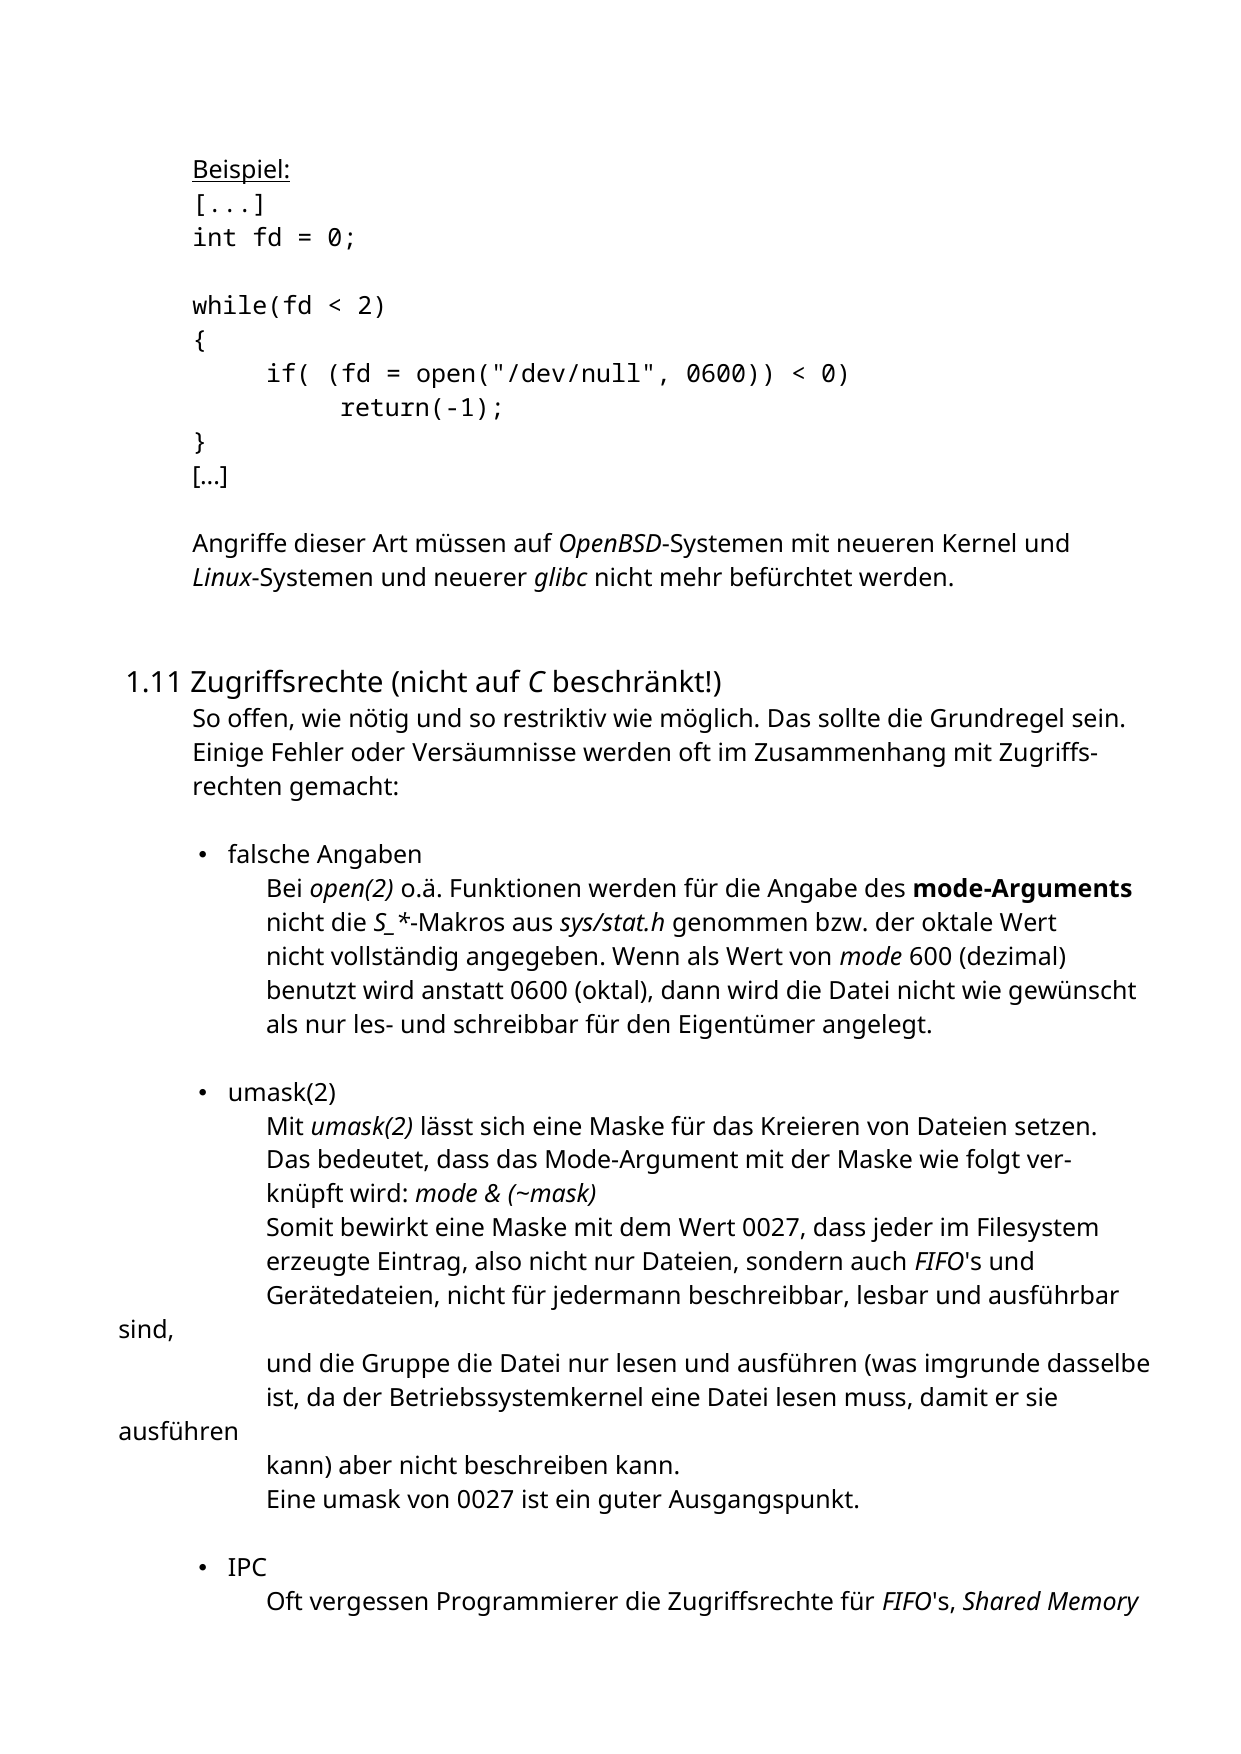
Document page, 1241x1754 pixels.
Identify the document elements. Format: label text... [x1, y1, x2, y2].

list falsche Angaben [198, 837, 1173, 871]
text erzeugte Eintrag, also nicht nur Dateien, sondern auch FIFO's und [118, 1244, 1173, 1278]
text [...] [118, 458, 1173, 492]
list Zugriffsrechte (nicht auf C beschränkt!) [125, 661, 1173, 701]
text Oft vergessen Programmierer die Zugriffsrechte für FIFO's, Shared Memory [118, 1584, 1173, 1618]
text kann) aber nicht beschreiben kann. [118, 1448, 1173, 1482]
text rechten gemacht: [118, 769, 1173, 803]
text benutzt wird anstatt 0600 (oktal), dann wird die Datei nicht wie gewünscht [118, 973, 1173, 1007]
list IPC [198, 1550, 1173, 1584]
text Bei open(2) o.ä. Funktionen werden für die Angabe des mode-Arguments [118, 871, 1173, 905]
text Somit bewirkt eine Maske mit dem Wert 0027, dass jeder im Filesystem [118, 1210, 1173, 1244]
text und die Gruppe die Datei nur lesen und ausführen (was imgrunde dasselbe [118, 1346, 1173, 1380]
text Gerätedateien, nicht für jedermann beschreibbar, lesbar und ausführbar sind, [118, 1278, 1173, 1346]
list umask(2) [198, 1074, 1173, 1108]
text int fd = 0; [118, 220, 1173, 254]
text Linux-Systemen und neuerer glibc nicht mehr befürchtet werden. [118, 559, 1173, 593]
text return(-1); [118, 390, 1173, 424]
text Einige Fehler oder Versäumnisse werden oft im Zusammenhang mit Zugriffs- [118, 735, 1173, 769]
text nicht vollständig angegeben. Wenn als Wert von mode 600 (dezimal) [118, 939, 1173, 973]
text nicht die S_*-Makros aus sys/stat.h genommen bzw. der oktale Wert [118, 905, 1173, 939]
text if( (fd = open("/dev/null", 0600)) < 0) [118, 356, 1173, 390]
text ist, da der Betriebssystemkernel eine Datei lesen muss, damit er sie ausführen [118, 1380, 1173, 1448]
text while(fd < 2) [118, 288, 1173, 322]
text } [118, 424, 1173, 458]
text Beispiel: [118, 152, 1173, 186]
text [...] [118, 186, 1173, 220]
text Angriffe dieser Art müssen auf OpenBSD-Systemen mit neueren Kernel und [118, 526, 1173, 559]
text { [118, 322, 1173, 356]
text knüpft wird: mode & (~mask) [118, 1176, 1173, 1210]
text Mit umask(2) lässt sich eine Maske für das Kreieren von Dateien setzen. [118, 1108, 1173, 1142]
text Eine umask von 0027 ist ein guter Ausgangspunkt. [118, 1482, 1173, 1516]
text als nur les- und schreibbar für den Eigentümer angelegt. [118, 1007, 1173, 1041]
text So offen, wie nötig und so restriktiv wie möglich. Das sollte die Grundregel sein. [118, 701, 1173, 735]
text Das bedeutet, dass das Mode-Argument mit der Maske wie folgt ver- [118, 1142, 1173, 1176]
